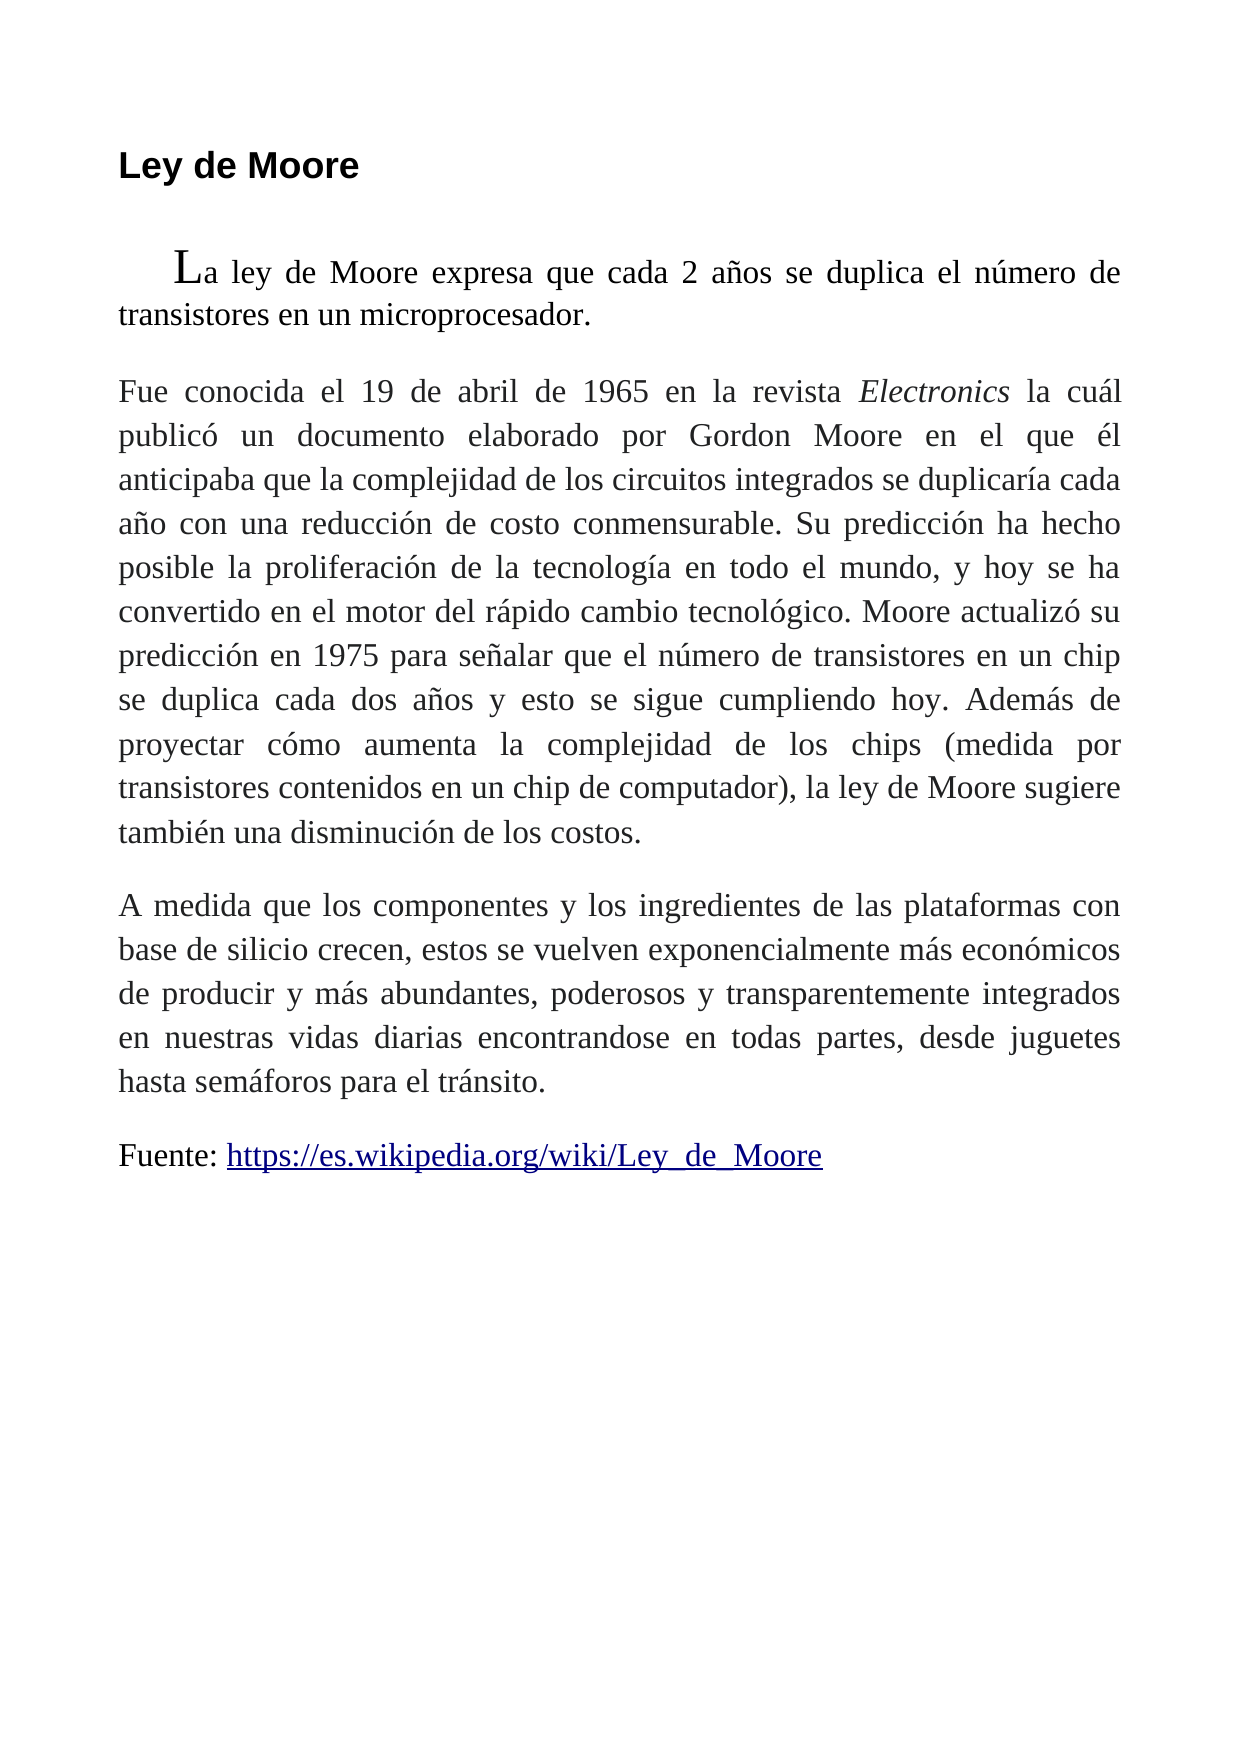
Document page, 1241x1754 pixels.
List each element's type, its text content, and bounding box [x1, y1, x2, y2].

text Fuente: https://es.wikipedia.org/wiki/Ley_de_Moore [118, 1135, 1122, 1173]
text A medida que los componentes y los ingredientes de las plataformas con base de silicio crecen, estos se vuelven exponencialmente más económicos de producir y más abundantes, poderosos y transparentemente integrados en nuestras vidas diarias encontrandose en todas partes, desde juguetes hasta semáforos para el tránsito. [118, 885, 1122, 1100]
text La ley de Moore expresa que cada 2 años se duplica el número de transistores en un microprocesador. [118, 237, 1122, 333]
text Fue conocida el 19 de abril de 1965 en la revista Electronics la cuál publicó un documento elaborado por Gordon Moore en el que él anticipaba que la complejidad de los circuitos integrados se duplicaría cada año con una reducción de costo conmensurable. Su predicción ha hecho posible la proliferación de la tecnología en todo el mundo, y hoy se ha convertido en el motor del rápido cambio tecnológico. Moore actualizó su predicción en 1975 para señalar que el número de transistores en un chip se duplica cada dos años y esto se sigue cumpliendo hoy. Además de proyectar cómo aumenta la complejidad de los chips (medida por transistores contenidos en un chip de computador), la ley de Moore sugiere también una disminución de los costos. [118, 371, 1122, 850]
subtitle Ley de Moore [118, 143, 1122, 186]
